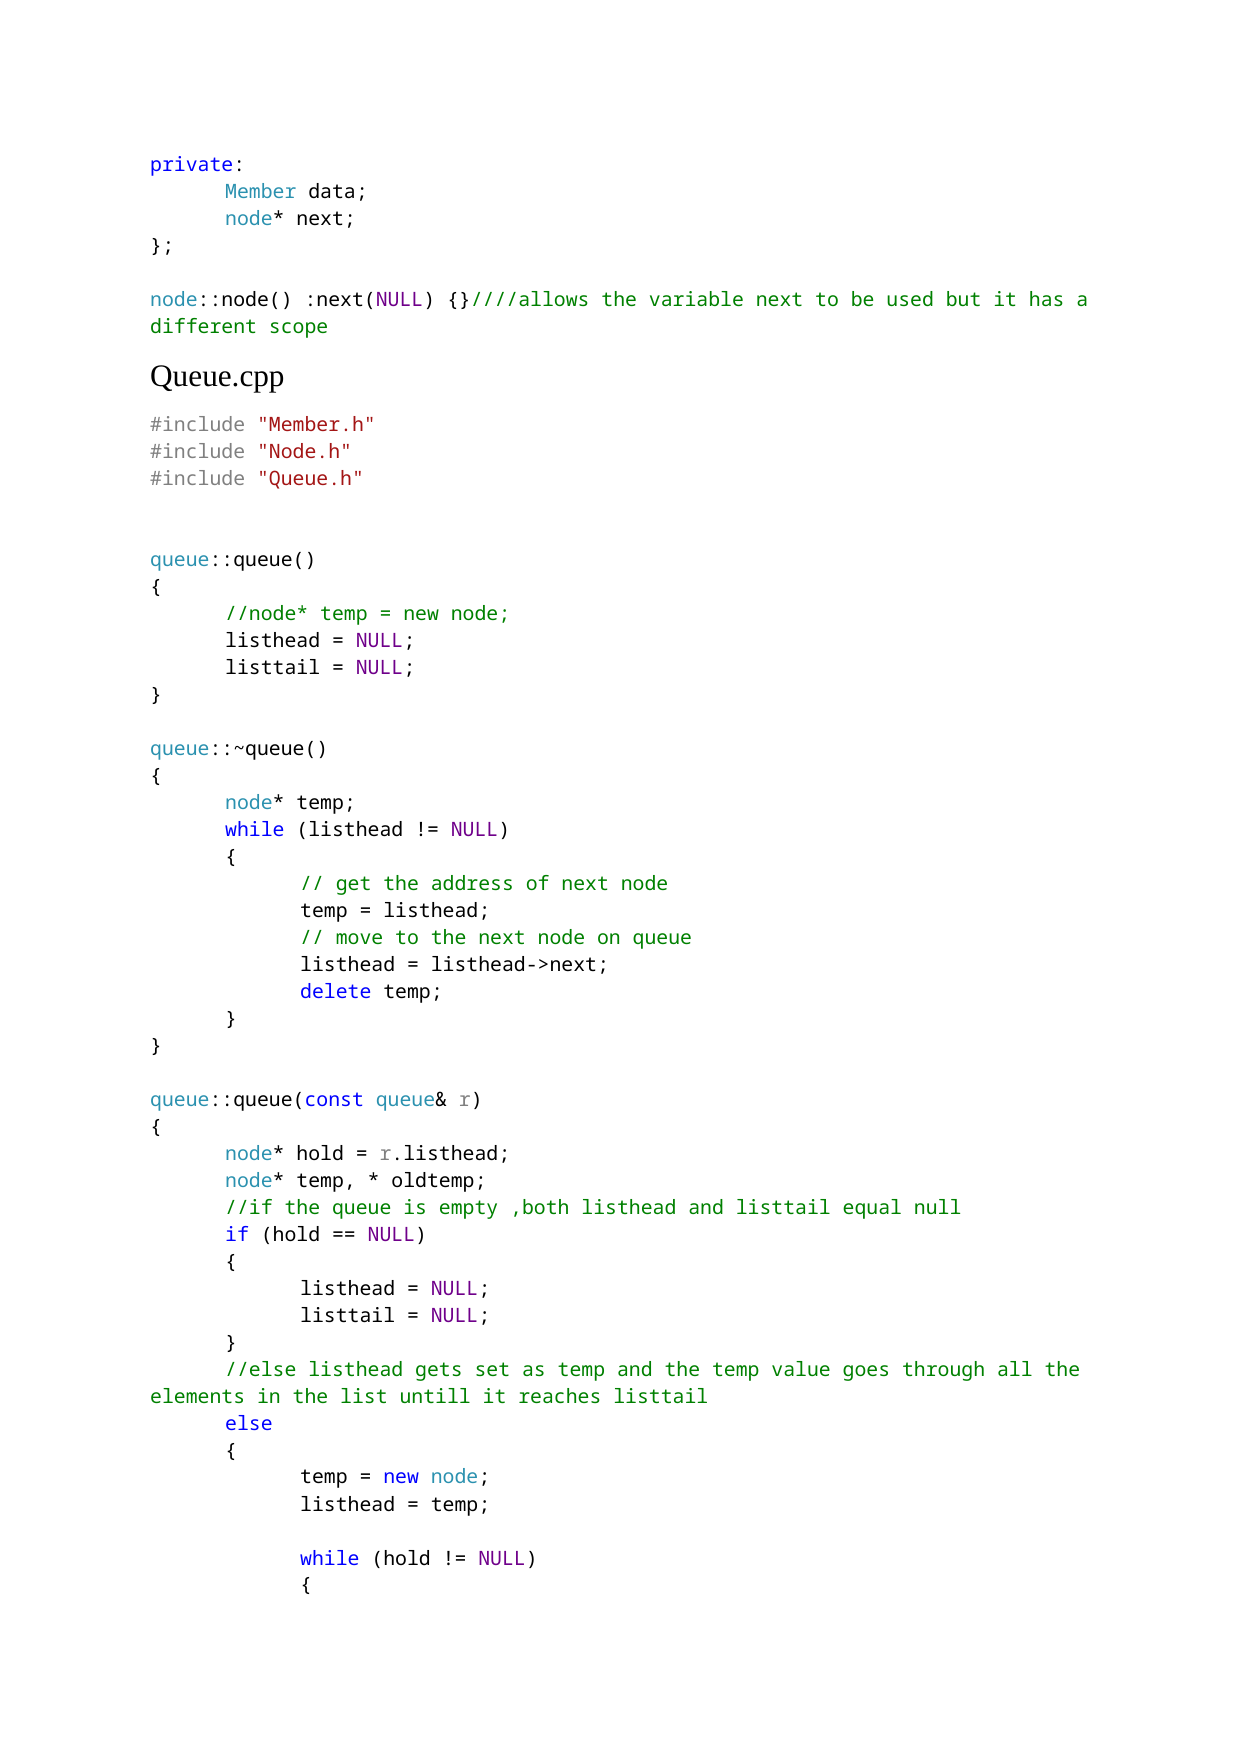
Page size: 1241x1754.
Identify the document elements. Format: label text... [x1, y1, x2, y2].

text { [150, 1436, 1090, 1463]
text queue::queue() [150, 546, 1090, 572]
text { [150, 842, 1090, 869]
text // move to the next node on queue [150, 923, 1090, 950]
text #include "Queue.h" [150, 464, 1090, 492]
text // get the address of next node [150, 869, 1090, 896]
text listhead = NULL; [150, 626, 1090, 653]
text node* temp; [150, 788, 1090, 815]
text { [150, 1112, 1090, 1139]
text } [150, 1004, 1090, 1031]
text }; [150, 231, 1090, 258]
text listhead = temp; [150, 1490, 1090, 1517]
text listtail = NULL; [150, 653, 1090, 680]
text while (listhead != NULL) [150, 815, 1090, 842]
text node* next; [150, 204, 1090, 231]
text queue::~queue() [150, 734, 1090, 761]
text //else listhead gets set as temp and the temp value goes through all the elements in the list untill it reaches listtail [150, 1355, 1090, 1409]
text node* temp, * oldtemp; [150, 1166, 1090, 1193]
text //node* temp = new node; [150, 599, 1090, 626]
text private: [150, 150, 1090, 177]
text delete temp; [150, 977, 1090, 1004]
text { [150, 761, 1090, 788]
text } [150, 1328, 1090, 1355]
text queue::queue(const queue& r) [150, 1085, 1090, 1112]
text node* hold = r.listhead; [150, 1139, 1090, 1166]
text Member data; [150, 177, 1090, 204]
text while (hold != NULL) [150, 1544, 1090, 1571]
text listhead = listhead->next; [150, 950, 1090, 977]
text } [150, 1031, 1090, 1058]
text Queue.cpp [150, 357, 1090, 393]
text { [150, 572, 1090, 599]
text //if the queue is empty ,both listhead and listtail equal null [150, 1193, 1090, 1220]
text if (hold == NULL) [150, 1220, 1090, 1247]
text temp = new node; [150, 1463, 1090, 1490]
text } [150, 680, 1090, 707]
text listhead = NULL; [150, 1274, 1090, 1301]
text { [150, 1571, 1090, 1598]
text #include "Member.h" [150, 411, 1090, 438]
text #include "Node.h" [150, 438, 1090, 464]
text { [150, 1247, 1090, 1274]
text node::node() :next(NULL) {}////allows the variable next to be used but it has a different scope [150, 285, 1090, 339]
text listtail = NULL; [150, 1301, 1090, 1328]
text temp = listhead; [150, 896, 1090, 923]
text else [150, 1409, 1090, 1436]
